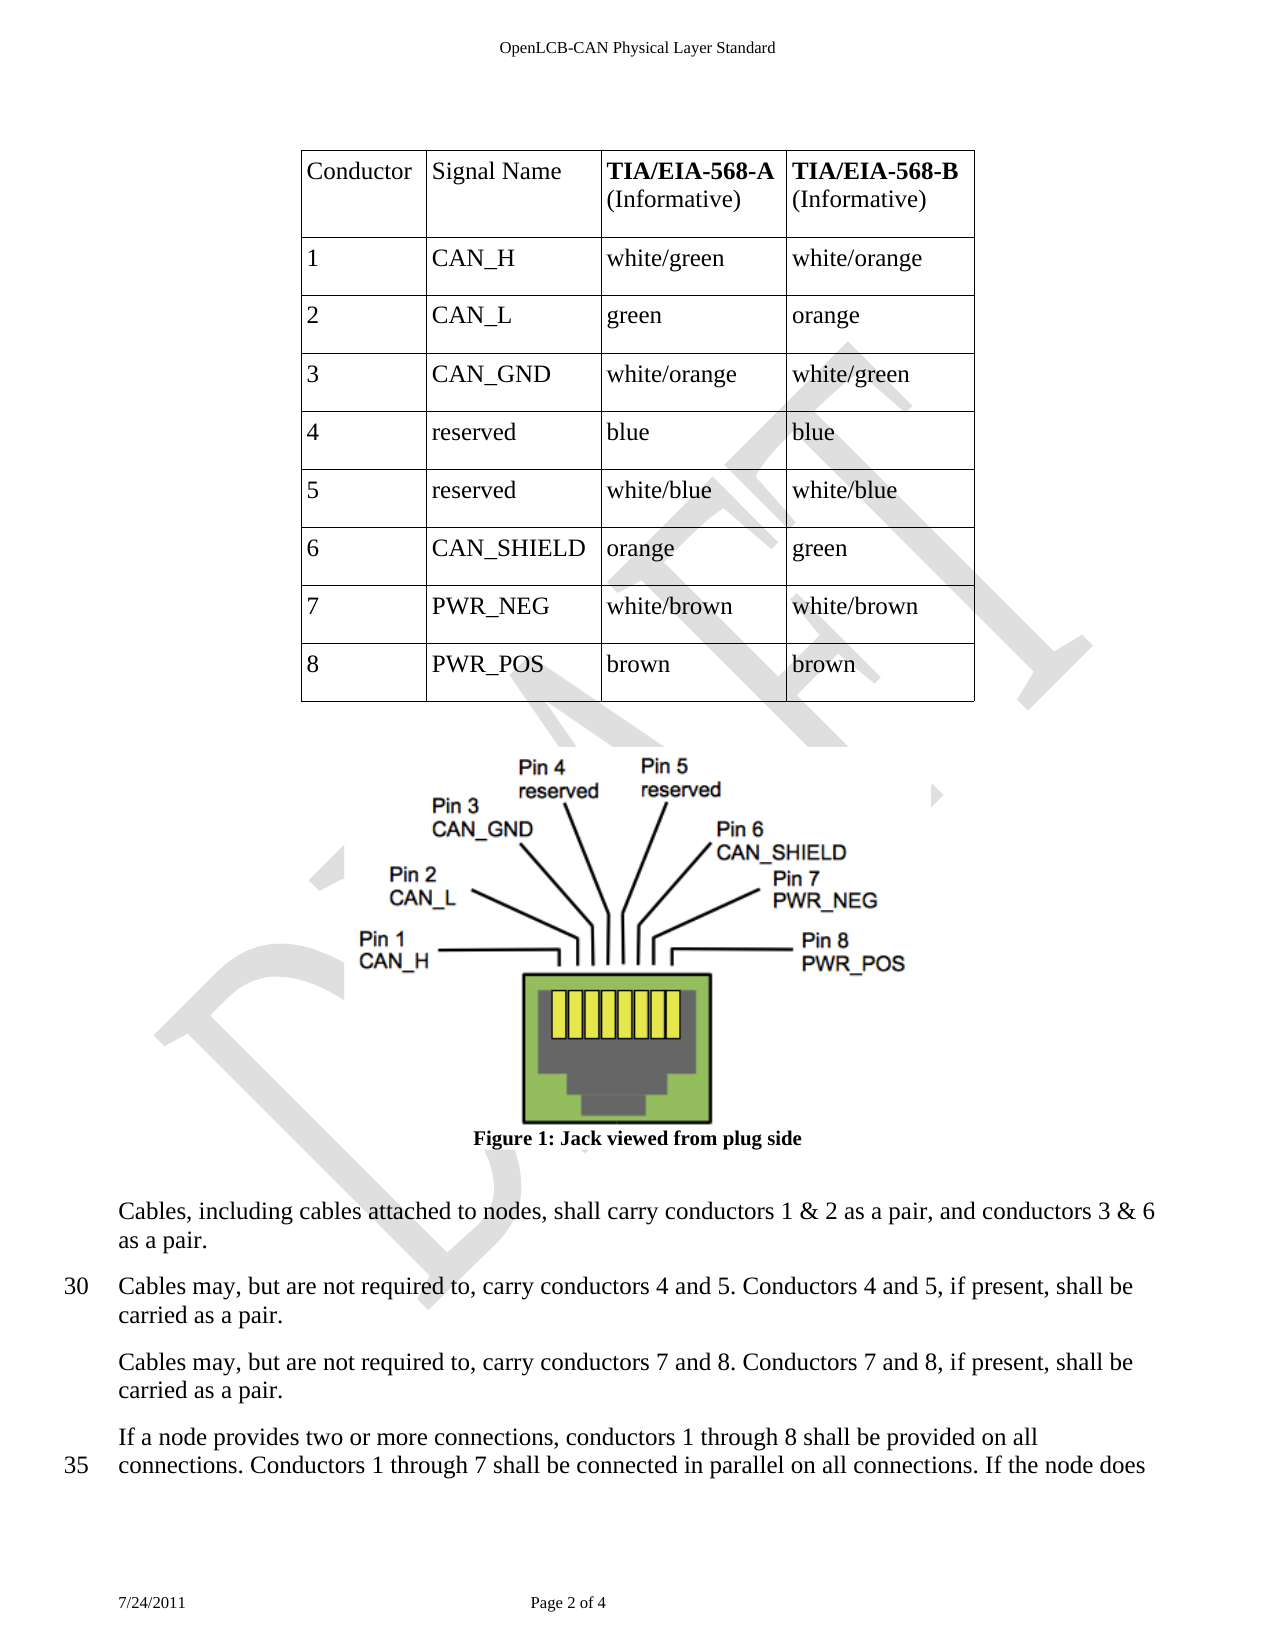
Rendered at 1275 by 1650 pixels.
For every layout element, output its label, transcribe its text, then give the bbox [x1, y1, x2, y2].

table_cell green [602, 296, 786, 353]
table_header TIA/EIA-568-B (Informative) [787, 151, 974, 237]
table_cell white/brown [689, 586, 786, 643]
table_cell 1 [302, 238, 426, 295]
table_cell white/blue [874, 470, 974, 527]
table_cell green [787, 528, 946, 585]
table_cell CAN_H [427, 238, 601, 295]
table_cell brown [787, 644, 809, 666]
table_cell brown [798, 644, 974, 701]
table_cell white/green [816, 376, 902, 411]
table_cell 5 [302, 470, 426, 527]
table_cell blue [816, 412, 974, 469]
table_header Conductor [302, 151, 426, 237]
table_cell [761, 440, 786, 469]
table_header TIA/EIA-568-A (Informative) [602, 151, 786, 237]
table_cell white/blue [602, 470, 785, 527]
table_cell white/orange [602, 354, 786, 411]
text Cables may, but are not required to, carry conductors 4 and 5. Conductors 4 and 5, if present, shall be carried as a pair. [118, 1271, 1157, 1329]
table_cell 7 [302, 586, 426, 643]
table_cell white/green [862, 354, 974, 411]
table_cell white/brown [602, 586, 703, 643]
table_cell 3 [302, 354, 426, 411]
table_cell CAN_SHIELD [427, 528, 601, 585]
table_cell white/green [602, 238, 786, 295]
text Cables may, but are not required to, carry conductors 7 and 8. Conductors 7 and 8, if present, shall be carried as a pair. [118, 1347, 1157, 1404]
table_cell orange [602, 528, 660, 585]
table_cell 6 [302, 528, 426, 585]
table_cell white/blue [787, 470, 888, 527]
table_cell CAN_L [427, 296, 601, 353]
table_cell orange [787, 296, 974, 353]
table_cell orange [665, 528, 786, 585]
table_cell PWR_NEG [427, 586, 601, 643]
table_cell CAN_GND [427, 354, 601, 411]
table_cell white/green [787, 354, 834, 401]
table_cell [932, 528, 974, 570]
table_cell 4 [302, 412, 426, 469]
table_cell PWR_POS [427, 644, 601, 701]
table_cell brown [602, 644, 761, 701]
table_cell [747, 644, 786, 675]
table_cell white/orange [787, 238, 974, 295]
table_cell white/brown [787, 586, 974, 643]
picture [344, 747, 931, 1126]
table_cell blue [787, 432, 830, 469]
table_cell 2 [302, 296, 426, 353]
table_cell reserved [427, 412, 601, 469]
table_cell blue [602, 412, 776, 469]
table_cell [757, 470, 786, 510]
table_cell reserved [427, 470, 601, 527]
text Cables, including cables attached to nodes, shall carry conductors 1 & 2 as a pair, and conductors 3 & 6 as a pair. [392, 1196, 493, 1251]
text If a node provides two or more connections, conductors 1 through 8 shall be provided on all connections. Conductors 1 through 7 shall be connected in parallel on all connections. If the node does [118, 1422, 1157, 1479]
table_cell 8 [302, 644, 426, 701]
text Figure 1: Jack viewed from plug side [344, 1126, 931, 1150]
text Cables, including cables attached to nodes, shall carry conductors 1 & 2 as a pair, and conductors 3 & 6 as a pair. [118, 1196, 407, 1254]
table_header Signal Name [427, 151, 601, 237]
text Cables, including cables attached to nodes, shall carry conductors 1 & 2 as a pair, and conductors 3 & 6 as a pair. [487, 1196, 1157, 1254]
